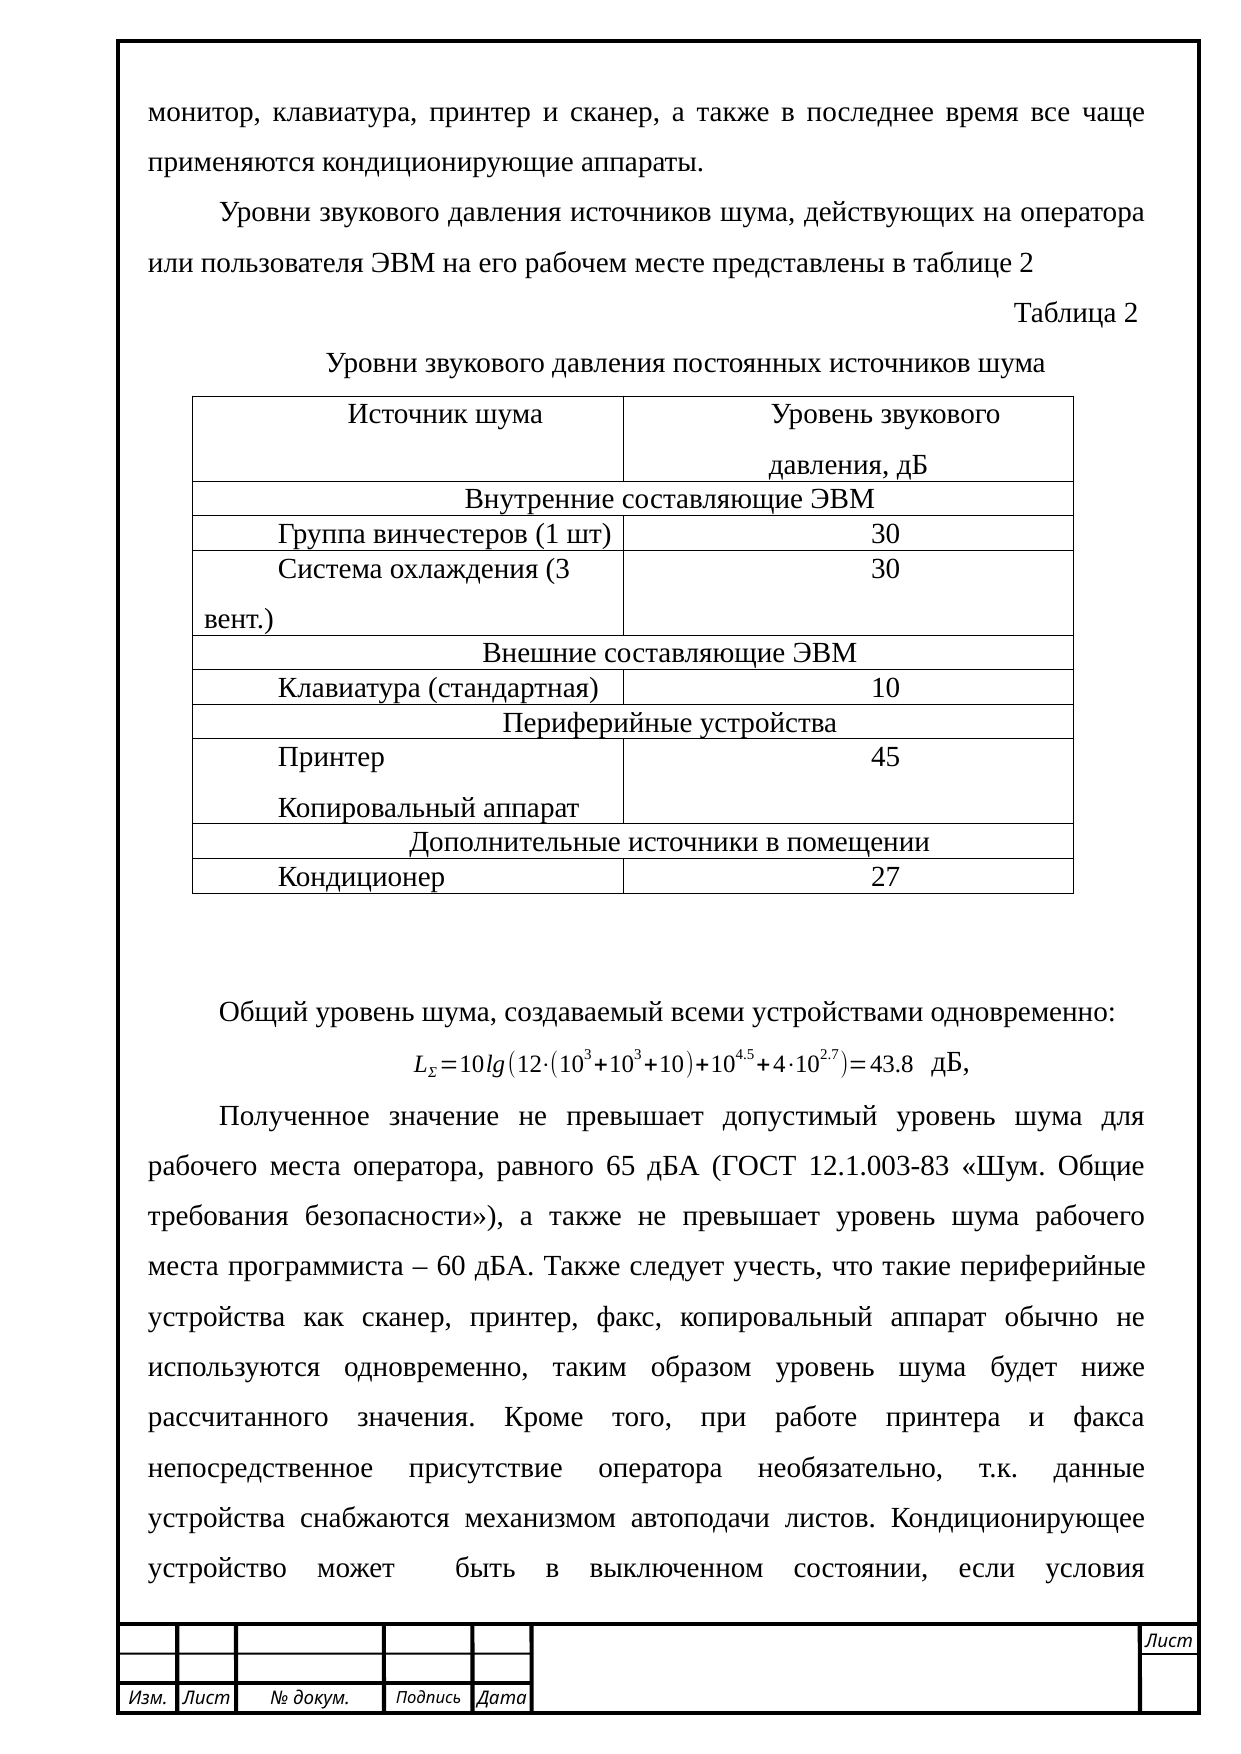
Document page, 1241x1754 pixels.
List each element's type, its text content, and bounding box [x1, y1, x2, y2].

text монитор, клавиатура, прин­тер и сканер, а также в последнее время все чаще применяются кондиционирующие аппараты. [148, 94, 1146, 178]
table_cell Клавиатура (стандартная) [193, 670, 623, 704]
table_cell 45 [624, 739, 1073, 823]
table_cell Внешние составляющие ЭВМ [193, 636, 1073, 669]
table_header Источник шума [193, 397, 623, 481]
table_cell 27 [624, 859, 1073, 892]
table_cell 30 [624, 516, 1073, 550]
table_cell Периферийные устройства [193, 705, 1073, 738]
text Уровни звукового давления постоянных источников шума [148, 345, 1146, 379]
table_cell Группа винчестеров (1 шт) [193, 516, 623, 550]
text Таблица 2 [148, 295, 1146, 328]
table_header Уровень звукового давления, дБ [624, 397, 1073, 481]
text Полученное значение не превышает допустимый уровень шума для рабочего места оператора, равного 65 дБА (ГОСТ 12.1.003-83 «Шум. Общие требования безопасности»), а также не превышает уровень шума рабочего места программиста – 60 дБА. Также следует учесть, что такие перифе­рийные устройства как сканер, принтер, факс, копировальный аппарат обычно не используются одновременно, таким образом уровень шума будет ниже рассчитанного значения. Кроме того, при работе принтера и факса непосредственное присут­ствие оператора необязательно, т.к. данные устройства снабжаются механизмом автоподачи листов. Кондиционирующее устройство может быть в выключенном состоянии, если условия [148, 1098, 1146, 1584]
table_cell Дополнительные источники в помещении [193, 824, 1073, 858]
table_cell Внутренние составляющие ЭВМ [193, 482, 1073, 515]
table_cell Кондиционер [193, 859, 623, 892]
table_cell 10 [624, 670, 1073, 704]
table_cell Система охлаждения (3 вент.) [193, 551, 623, 634]
text Общий уровень шума, создаваемый всеми устройствами одновременно: [148, 994, 1146, 1028]
table_cell 30 [624, 551, 1073, 634]
text Уровни звукового давления источников шума, действующих на оператора или пользователя ЭВМ на его ра­бочем месте представлены в таблице 2 [148, 194, 1146, 278]
text дБ, [148, 1044, 1146, 1081]
table_cell Принтер Копировальный аппарат [193, 739, 623, 823]
